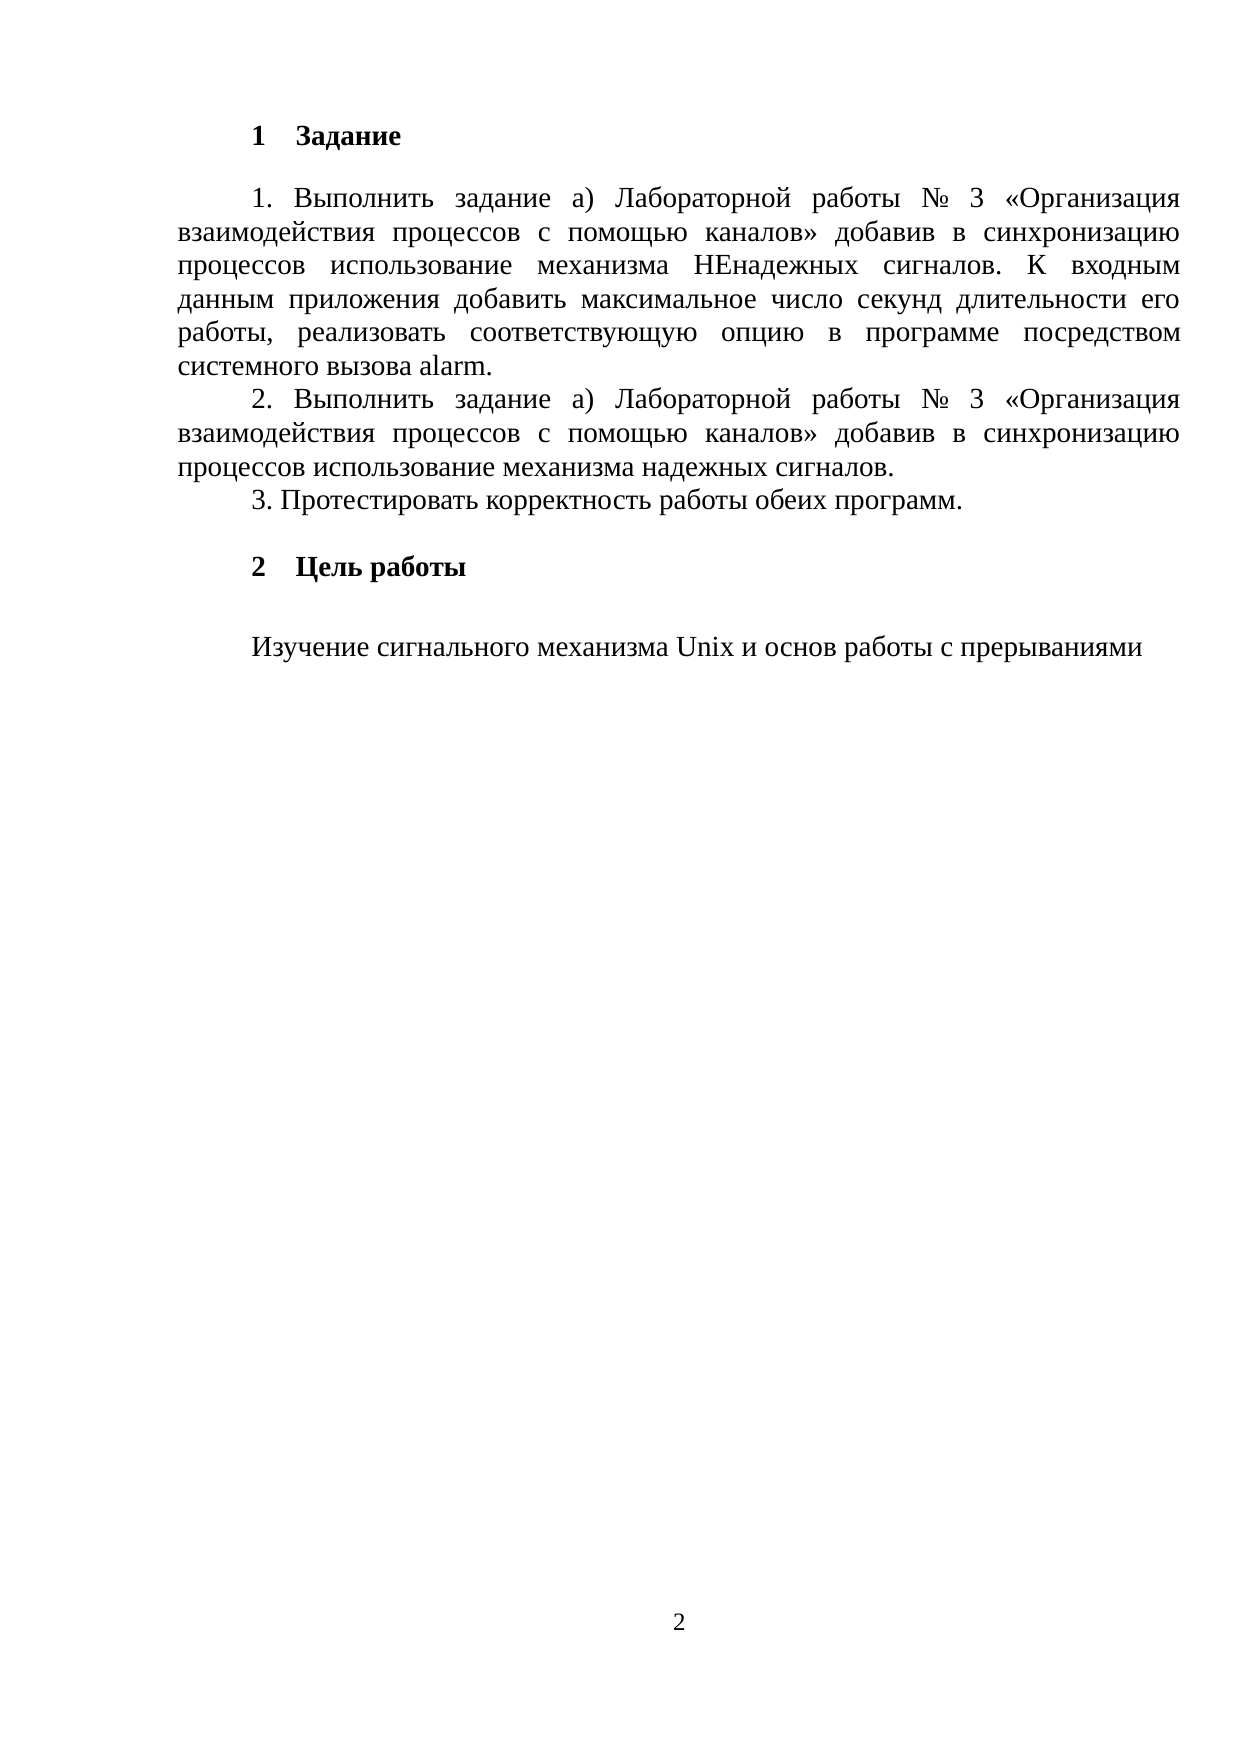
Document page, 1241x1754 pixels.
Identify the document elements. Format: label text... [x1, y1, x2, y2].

text 3. Протестировать корректность работы обеих программ. [177, 482, 1181, 516]
text 2. Выполнить задание a) Лабораторной работы № 3 «Организация взаимодействия процессов с помощью каналов» добавив в синхронизацию процессов использование механизма надежных сигналов. [177, 382, 1181, 482]
subtitle Цель работы [177, 549, 1181, 583]
text Изучение сигнального механизма Unix и основ работы с прерываниями [177, 629, 1181, 662]
text 1. Выполнить задание a) Лабораторной работы № 3 «Организация взаимодействия процессов с помощью каналов» добавив в синхронизацию процессов использование механизма НЕнадежных сигналов. К входным данным приложения добавить максимальное число секунд длительности его работы, реализовать соответствующую опцию в программе посредством системного вызова alarm. [177, 180, 1181, 382]
subtitle Задание [177, 118, 1181, 152]
